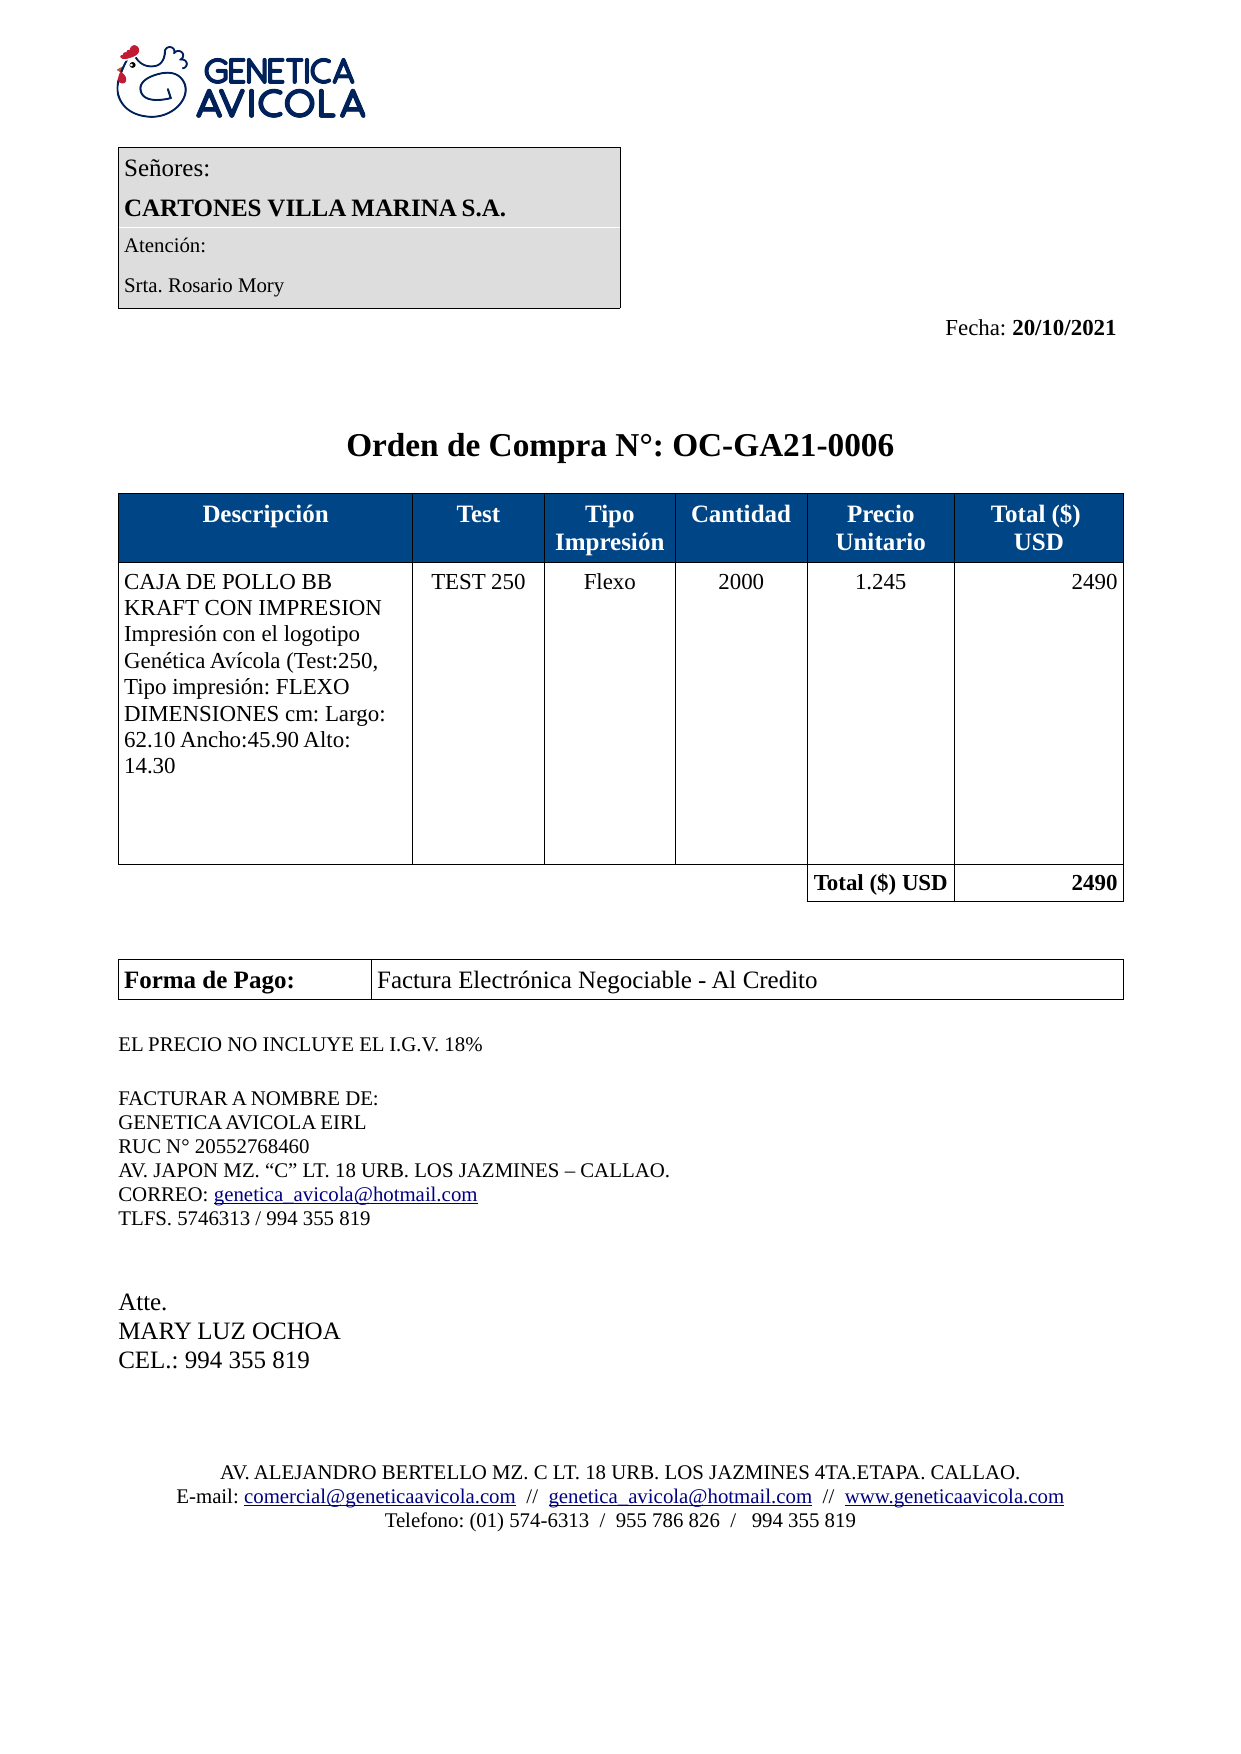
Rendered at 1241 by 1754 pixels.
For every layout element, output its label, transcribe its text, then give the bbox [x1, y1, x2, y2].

table_cell Total ($) USD [808, 865, 954, 901]
table_cell [621, 187, 1122, 227]
table_header [621, 147, 1122, 187]
table_cell [118, 384, 620, 419]
text MARY LUZ OCHOA [118, 1316, 1122, 1345]
table_header Cantidad [676, 494, 807, 562]
table_cell Srta. Rosario Mory [119, 268, 620, 308]
table_cell [621, 268, 1122, 308]
text E-mail: comercial@geneticaavicola.com // genetica_avicola@hotmail.com // www.geneticaavicola.com [118, 1484, 1122, 1508]
table_cell CARTONES VILLA MARINA S.A. [119, 187, 620, 227]
table_header Descripción [119, 494, 412, 562]
table_header [118, 309, 620, 346]
table_cell Atención: [119, 228, 620, 268]
text AV. ALEJANDRO BERTELLO MZ. C LT. 18 URB. LOS JAZMINES 4TA.ETAPA. CALLAO. [118, 1460, 1122, 1484]
table_header Precio Unitario [808, 494, 954, 562]
text CEL.: 994 355 819 [118, 1345, 1122, 1374]
table_header Factura Electrónica Negociable - Al Credito [372, 960, 1123, 999]
table_cell 2490 [955, 563, 1123, 863]
table_header Señores: [119, 148, 620, 187]
table_cell Flexo [545, 563, 675, 863]
table_header Forma de Pago: [119, 960, 371, 999]
text Telefono: (01) 574-6313 / 955 786 826 / 994 355 819 [118, 1508, 1122, 1532]
table_cell [621, 228, 1122, 268]
text TLFS. 5746313 / 994 355 819 [118, 1206, 1122, 1230]
table_header Test [413, 494, 544, 562]
table_cell 1.245 [808, 563, 954, 863]
table_header Total ($) USD [955, 494, 1123, 562]
text EL PRECIO NO INCLUYE EL I.G.V. 18% [118, 1028, 1122, 1057]
text Atte. [118, 1287, 1122, 1316]
table_cell [118, 346, 620, 383]
text CORREO: genetica_avicola@hotmail.com [118, 1182, 1122, 1206]
table_cell CAJA DE POLLO BB KRAFT CON IMPRESION Impresión con el logotipo Genética Avícola (Test:250, Tipo impresión: FLEXO DIMENSIONES cm: Largo: 62.10 Ancho:45.90 Alto: 14.30 [119, 563, 412, 863]
table_cell 2000 [676, 563, 807, 863]
table_cell [620, 384, 1122, 419]
table_cell 2490 [955, 865, 1123, 901]
table_cell [118, 865, 412, 901]
picture [116, 45, 366, 118]
table_cell Orden de Compra N°: OC-GA21-0006 [118, 419, 1122, 469]
table_cell [544, 865, 675, 901]
text FACTURAR A NOMBRE DE: [118, 1086, 1122, 1110]
table_cell TEST 250 [413, 563, 544, 863]
table_cell [675, 865, 807, 901]
text GENETICA AVICOLA EIRL [118, 1110, 1122, 1134]
table_header Fecha: 20/10/2021 [620, 308, 1122, 346]
text AV. JAPON MZ. “C” LT. 18 URB. LOS JAZMINES – CALLAO. [118, 1158, 1122, 1182]
table_cell [620, 346, 1122, 383]
table_cell [413, 865, 544, 901]
table_header Tipo Impresión [545, 494, 675, 562]
text RUC N° 20552768460 [118, 1134, 1122, 1158]
